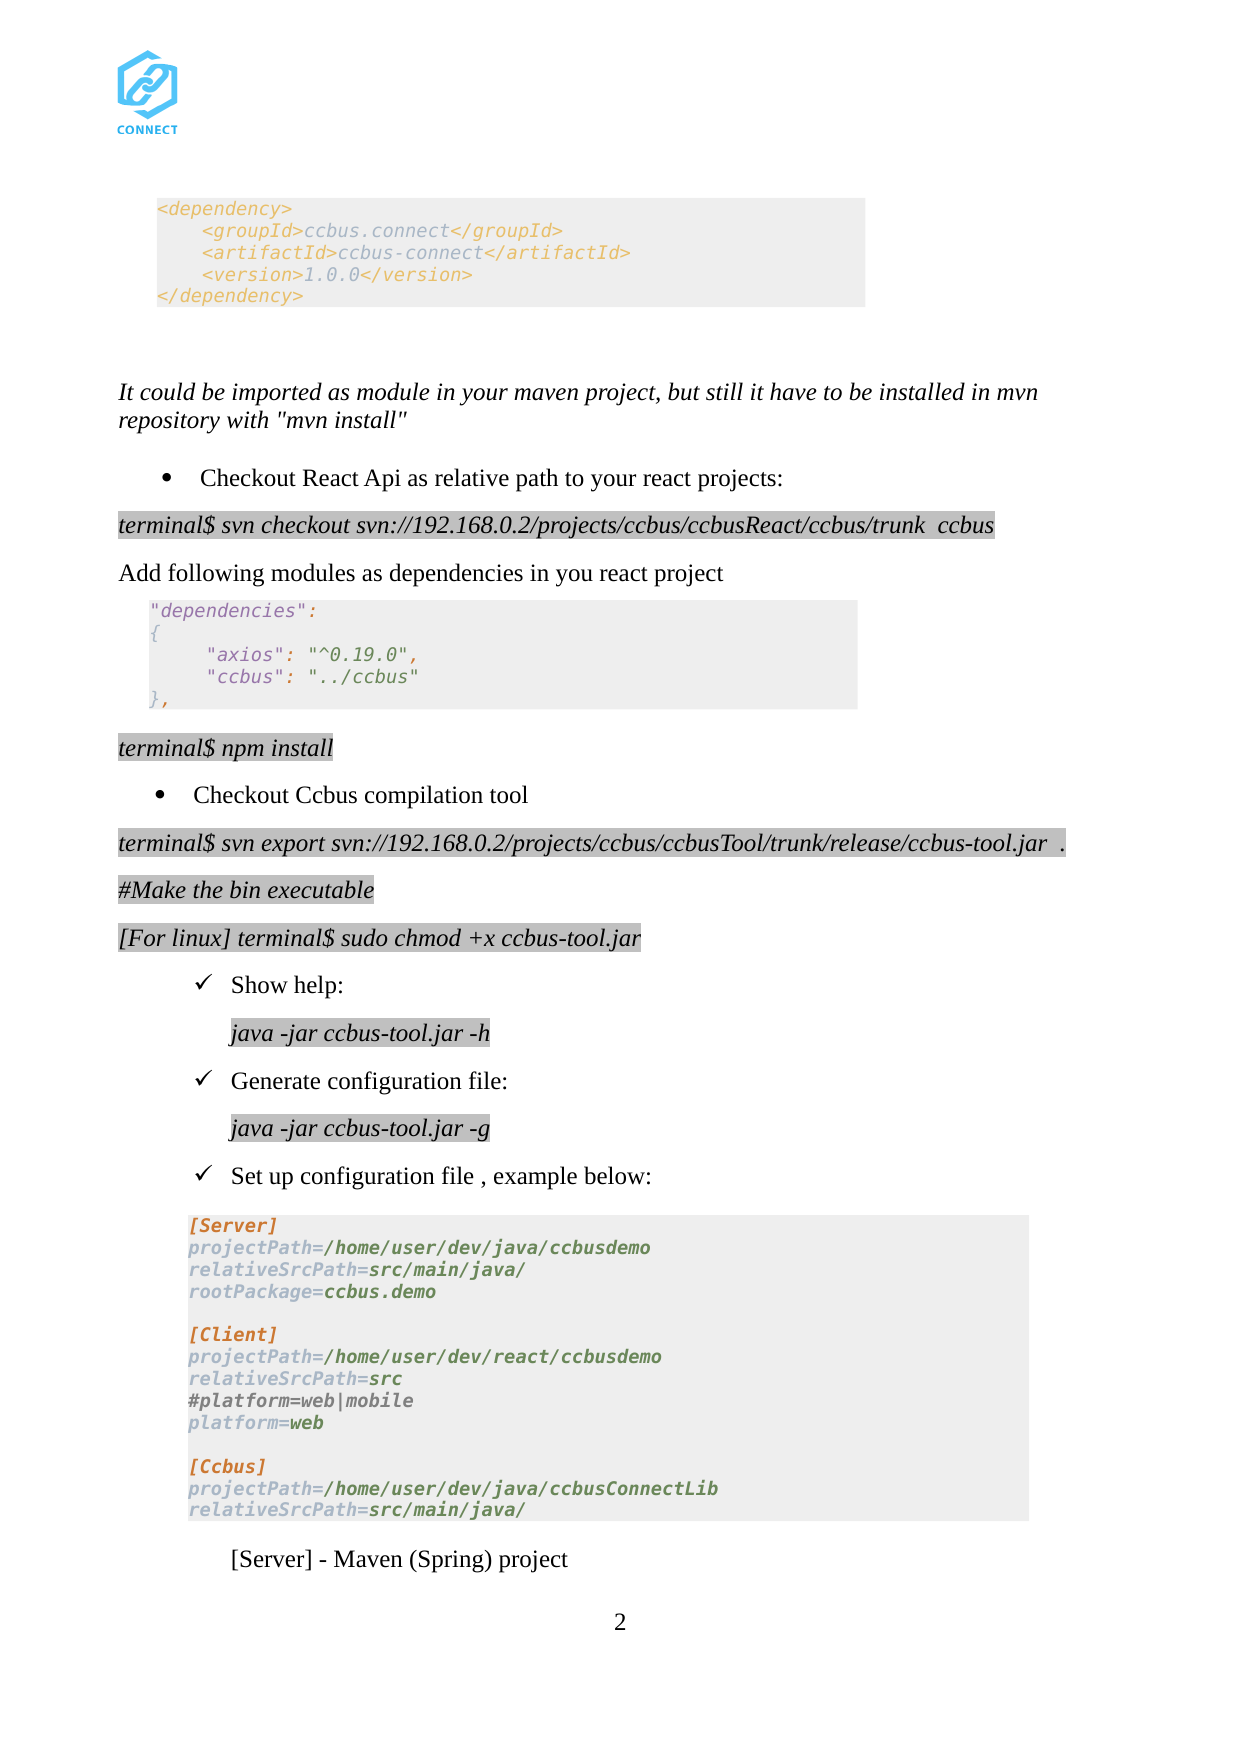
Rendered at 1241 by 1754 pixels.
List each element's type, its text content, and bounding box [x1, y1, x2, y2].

list Checkout React Api as relative path to your react projects: [162, 463, 1122, 492]
text It could be imported as module in your maven project, but still it have to be installed in mvn repository with "mvn install" [118, 377, 1122, 434]
list relativeSrcPath=src/main/java/ [188, 1499, 1029, 1521]
text <artifactId>ccbus-connect</artifactId> [157, 242, 865, 263]
list projectPath=/home/user/dev/react/ccbusdemo [188, 1346, 1029, 1368]
text java -jar ccbus-tool.jar -g [231, 1113, 1122, 1142]
list [Ccbus] [188, 1456, 1029, 1477]
text Add following modules as dependencies in you react project [118, 558, 1122, 587]
list relativeSrcPath=src/main/java/ [188, 1259, 1029, 1281]
text terminal$ svn export svn://192.168.0.2/projects/ccbus/ccbusTool/trunk/release/ccbus-tool.jar . [118, 828, 1122, 857]
text #Make the bin executable [118, 875, 1122, 904]
list Generate configuration file: [193, 1066, 1122, 1094]
list #platform=web|mobile [188, 1390, 1029, 1412]
list Set up configuration file , example below: [193, 1161, 1122, 1190]
list platform=web [188, 1412, 1029, 1434]
text <groupId>ccbus.connect</groupId> [157, 220, 865, 242]
text [For linux] terminal$ sudo chmod +x ccbus-tool.jar [118, 923, 1122, 952]
text "dependencies": [149, 600, 858, 622]
text "ccbus": "../ccbus" [149, 666, 858, 688]
text terminal$ svn checkout svn://192.168.0.2/projects/ccbus/ccbusReact/ccbus/trunk ccbus [118, 511, 1122, 539]
text </dependency> [157, 285, 865, 307]
list rootPackage=ccbus.demo [188, 1281, 1029, 1302]
text }, [149, 688, 858, 709]
text "axios": "^0.19.0", [149, 644, 858, 666]
list relativeSrcPath=src [188, 1368, 1029, 1390]
text <dependency> [157, 198, 865, 220]
list projectPath=/home/user/dev/java/ccbusdemo [188, 1237, 1029, 1259]
list Checkout Ccbus compilation tool [156, 780, 1122, 809]
list [Client] [188, 1324, 1029, 1346]
text [Server] - Maven (Spring) project [231, 1209, 1122, 1573]
list projectPath=/home/user/dev/java/ccbusConnectLib [188, 1477, 1029, 1499]
text java -jar ccbus-tool.jar -h [118, 1018, 1122, 1047]
list Show help: [193, 971, 1122, 999]
list [Server] [188, 1215, 1029, 1237]
text <version>1.0.0</version> [157, 263, 865, 285]
text { [149, 622, 858, 644]
picture [117, 50, 178, 134]
text terminal$ npm install [118, 606, 1122, 761]
